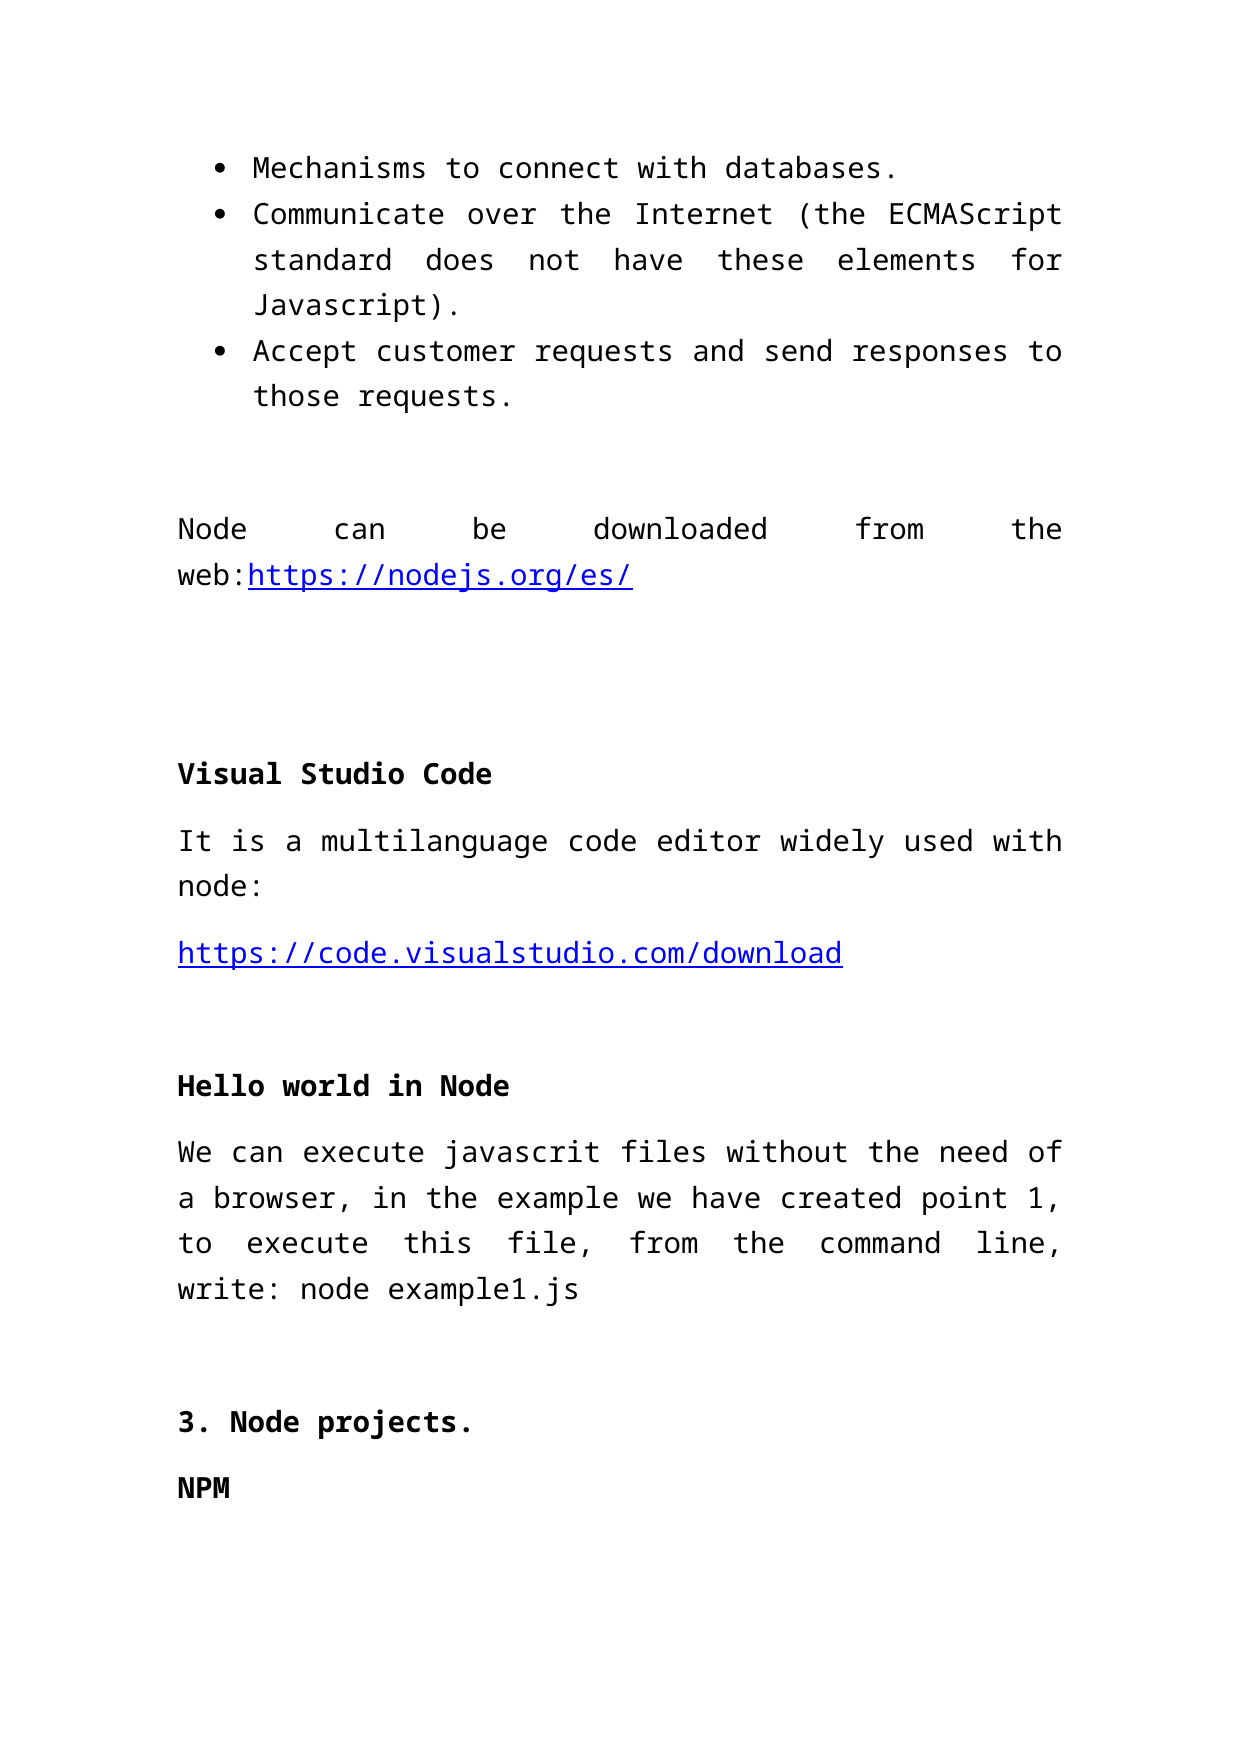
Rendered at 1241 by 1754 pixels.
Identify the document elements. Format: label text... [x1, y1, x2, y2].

text 3. Node projects. [177, 1401, 1063, 1441]
list Accept customer requests and send responses to those requests. [215, 330, 1063, 415]
text https://code.visualstudio.com/download [177, 932, 1063, 972]
text NPM [177, 1468, 1063, 1507]
text It is a multilanguage code editor widely used with node: [177, 820, 1063, 905]
text Hello world in Node [177, 1065, 1063, 1105]
text Visual Studio Code [177, 754, 1063, 793]
list Mechanisms to connect with databases. [215, 148, 1063, 187]
text Node can be downloaded from the web:https://nodejs.org/es/ [177, 509, 1063, 594]
list Communicate over the Internet (the ECMAScript standard does not have these elements for Javascript). [215, 193, 1063, 324]
text We can execute javascrit files without the need of a browser, in the example we have created point 1, to execute this file, from the command line, write: node example1.js [177, 1132, 1063, 1308]
